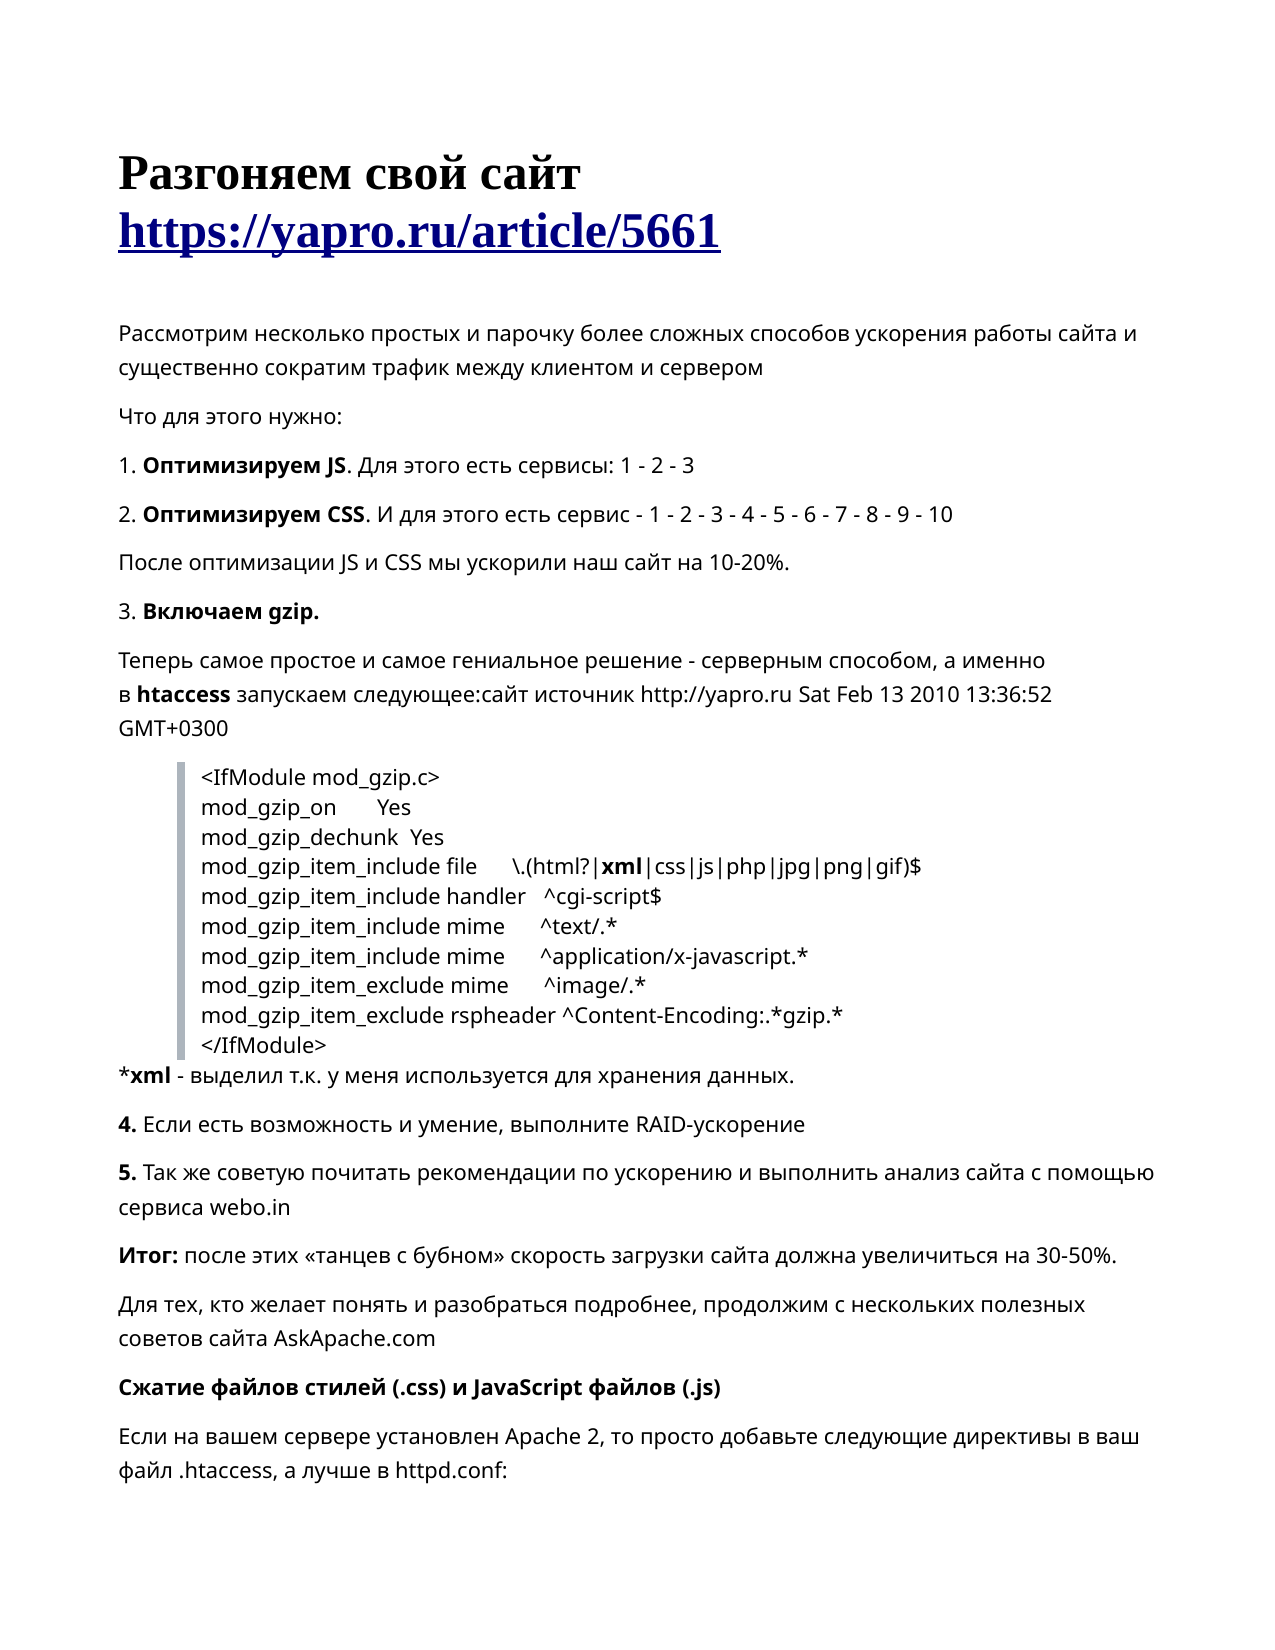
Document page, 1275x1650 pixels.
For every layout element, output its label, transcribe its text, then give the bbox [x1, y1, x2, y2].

text Рассмотрим несколько простых и парочку более сложных способов ускорения работы сайта и существенно сократим трафик между клиентом и сервером [118, 318, 1157, 382]
text Сжатие файлов стилей (.css) и JavaScript файлов (.js) [118, 1372, 1157, 1402]
text Что для этого нужно: [118, 401, 1157, 431]
text 4. Если есть возможность и умение, выполните RAID-ускорение [118, 1109, 1157, 1138]
text 1. Оптимизируем JS. Для этого есть сервисы: 1 - 2 - 3 [118, 450, 1157, 480]
text Для тех, кто желает понять и разобраться подробнее, продолжим с нескольких полезных советов сайта AskApache.com [118, 1289, 1157, 1353]
text 2. Оптимизируем CSS. И для этого есть сервис - 1 - 2 - 3 - 4 - 5 - 6 - 7 - 8 - 9 - 10 [118, 499, 1157, 528]
subtitle Разгоняем свой сайт https://yapro.ru/article/5661 [118, 143, 1157, 258]
text 3. Включаем gzip. [118, 596, 1157, 626]
text 5. Так же советую почитать рекомендации по ускорению и выполнить анализ сайта с помощью сервиса webo.in [118, 1157, 1157, 1221]
text *xml - выделил т.к. у меня используется для хранения данных. [118, 1060, 1157, 1090]
text <IfModule mod_gzip.c> mod_gzip_on Yes mod_gzip_dechunk Yes mod_gzip_item_include file \.(html?|xml|css|js|php|jpg|png|gif)$ mod_gzip_item_include handler ^cgi-script$ mod_gzip_item_include mime ^text/.* mod_gzip_item_include mime ^application/x-javascript.* mod_gzip_item_exclude mime ^image/.* mod_gzip_item_exclude rspheader ^Content-Encoding:.*gzip.* </IfModule> [185, 762, 1098, 1060]
text Если на вашем сервере установлен Apache 2, то просто добавьте следующие директивы в ваш файл .htaccess, а лучше в httpd.conf: [118, 1421, 1157, 1485]
text После оптимизации JS и CSS мы ускорили наш сайт на 10-20%. [118, 547, 1157, 577]
text Теперь самое простое и самое гениальное решение - серверным способом, а именно в htaccess запускаем следующее:сайт источник http://yapro.ru Sat Feb 13 2010 13:36:52 GMT+0300 [118, 645, 1157, 743]
text Итог: после этих «танцев с бубном» скорость загрузки сайта должна увеличиться на 30-50%. [118, 1240, 1157, 1270]
